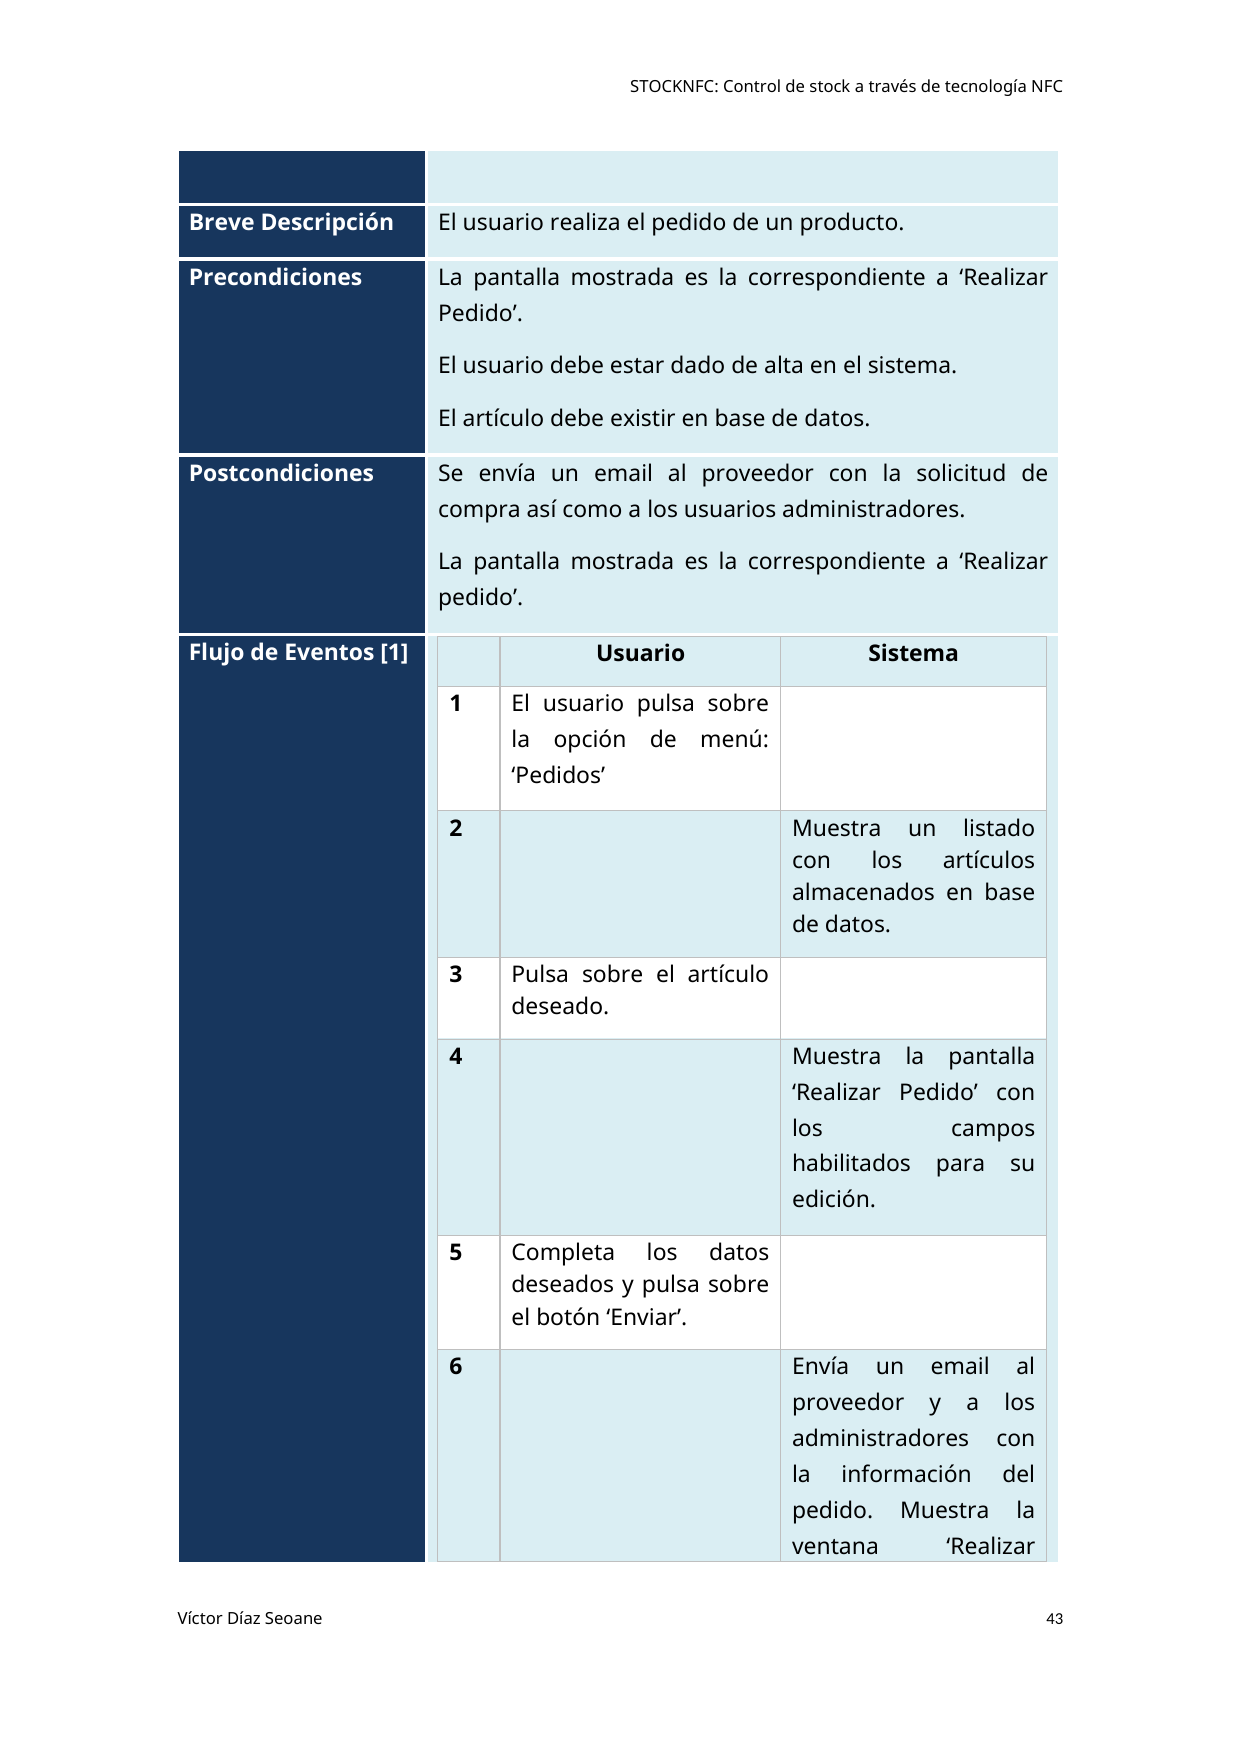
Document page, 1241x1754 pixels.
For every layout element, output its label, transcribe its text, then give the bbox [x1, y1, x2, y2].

table_cell Postcondiciones [179, 457, 425, 633]
table_cell Breve Descripción [179, 206, 425, 257]
table_cell [781, 1236, 1046, 1349]
table_cell [428, 151, 1058, 203]
table_header Usuario [501, 637, 780, 686]
table_cell 1 [438, 687, 499, 810]
table_cell La pantalla mostrada es la correspondiente a ‘Realizar Pedido’. El usuario debe estar dado de alta en el sistema. El artículo debe existir en base de datos. [428, 261, 1058, 453]
table_cell Muestra un listado con los artículos almacenados en base de datos. [781, 811, 1046, 957]
table_cell Pulsa sobre el artículo deseado. [501, 958, 780, 1038]
table_cell El usuario realiza el pedido de un producto. [428, 206, 1058, 257]
table_cell Se envía un email al proveedor con la solicitud de compra así como a los usuarios administradores. La pantalla mostrada es la correspondiente a ‘Realizar pedido’. [428, 457, 1058, 633]
table_cell 3 [438, 958, 499, 1038]
table_cell El usuario pulsa sobre la opción de menú: ‘Pedidos’ [501, 687, 780, 810]
table_header Sistema [781, 637, 1046, 686]
table_cell Flujo de Eventos [1] [179, 636, 425, 1562]
table_cell [428, 636, 437, 1562]
table_cell [781, 687, 1046, 810]
table_cell Muestra la pantalla ‘Realizar Pedido’ con los campos habilitados para su edición. [781, 1040, 1046, 1235]
table_cell [501, 1350, 780, 1561]
table_header [438, 637, 499, 686]
table_cell 5 [438, 1236, 499, 1349]
table_cell [501, 1040, 780, 1235]
table_cell [1047, 636, 1058, 1562]
table_cell [179, 151, 425, 203]
table_cell [781, 958, 1046, 1038]
table_cell Envía un email al proveedor y a los administradores con la información del pedido. Muestra la ventana ‘Realizar [781, 1350, 1046, 1561]
table_cell 6 [438, 1350, 499, 1561]
table_cell 2 [438, 811, 499, 957]
table_cell [501, 811, 780, 957]
table_cell 4 [438, 1040, 499, 1235]
table_cell Precondiciones [179, 261, 425, 453]
table_cell Completa los datos deseados y pulsa sobre el botón ‘Enviar’. [501, 1236, 780, 1349]
